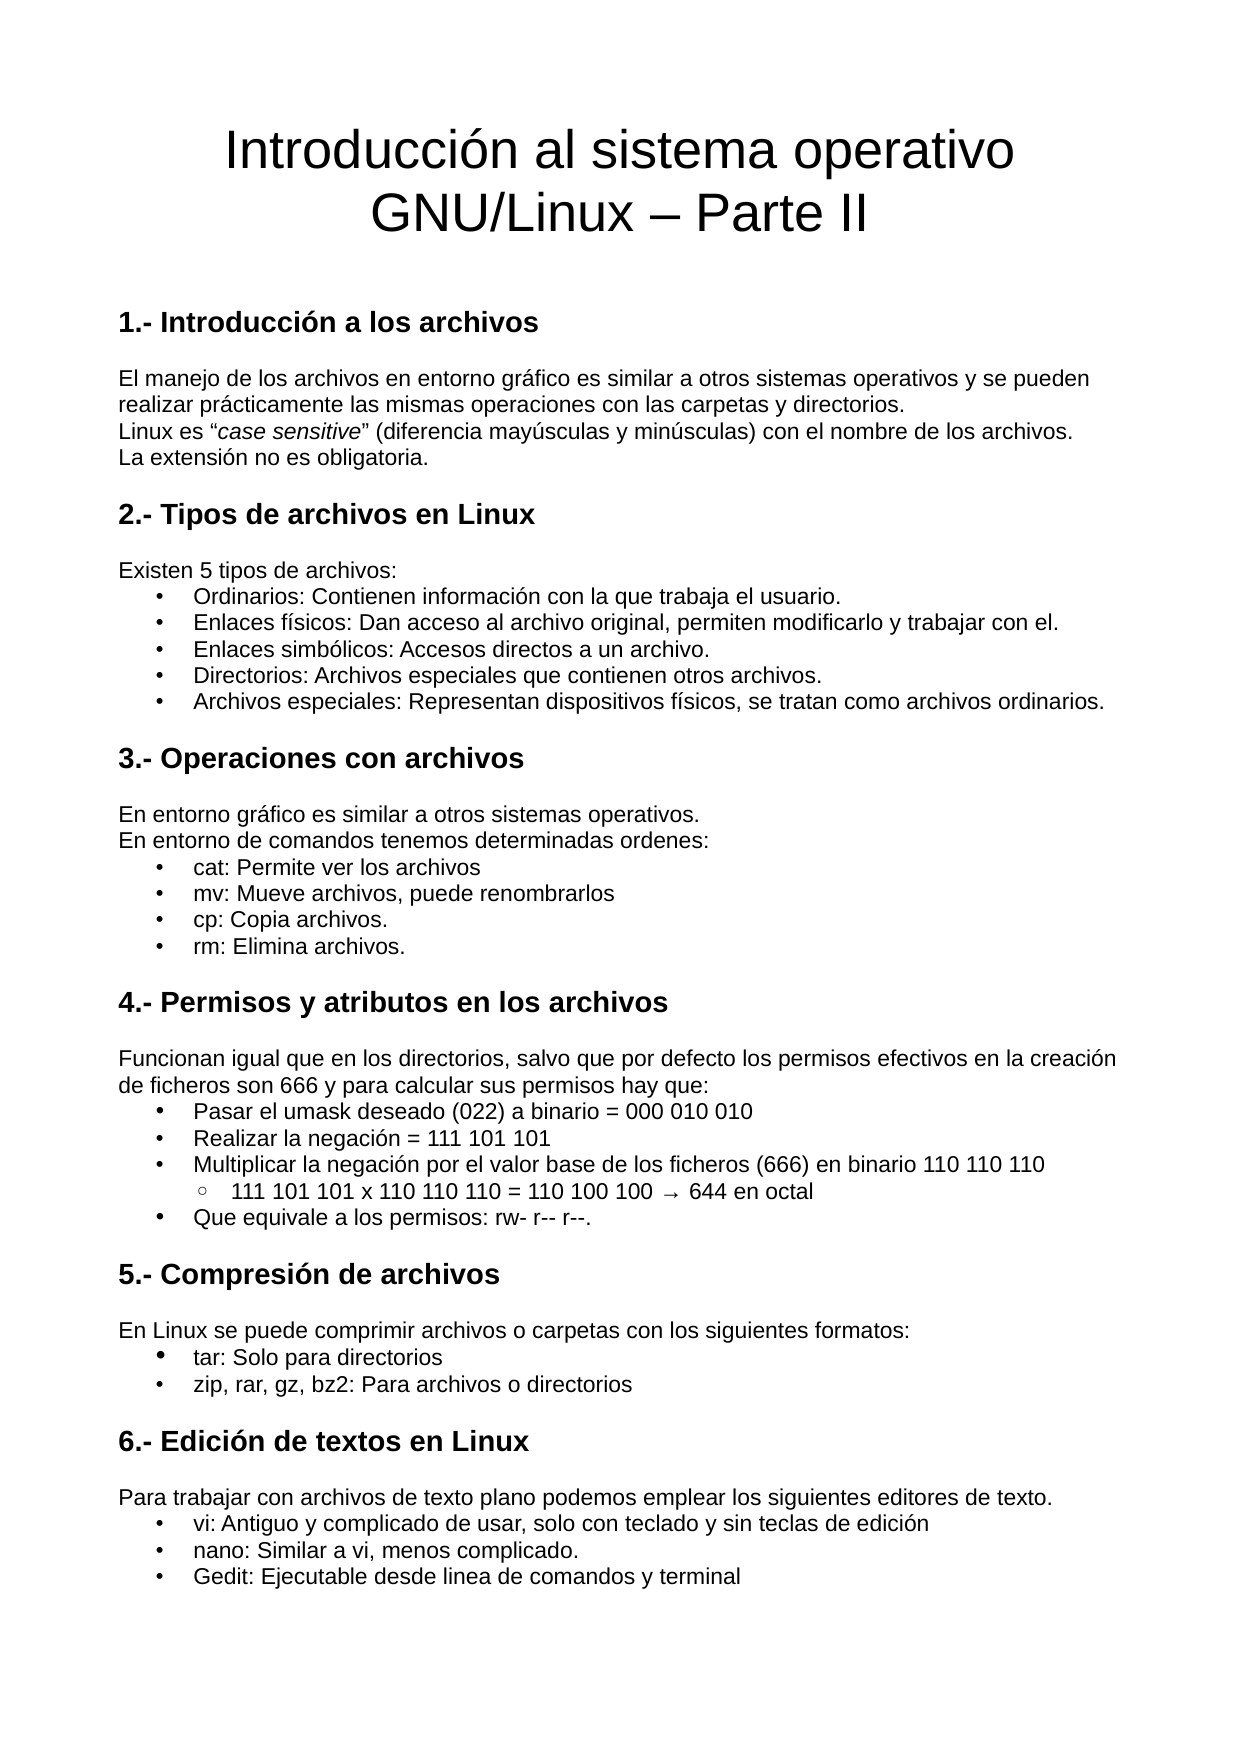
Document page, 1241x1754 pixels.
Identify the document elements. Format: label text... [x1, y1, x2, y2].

list Ordinarios: Contienen información con la que trabaja el usuario. [156, 583, 1122, 609]
text Para trabajar con archivos de texto plano podemos emplear los siguientes editores de texto. [118, 1484, 1122, 1510]
list tar: Solo para directorios [156, 1343, 1122, 1371]
list Pasar el umask deseado (022) a binario = 000 010 010 [156, 1098, 1122, 1125]
list cp: Copia archivos. [156, 906, 1122, 933]
list 111 101 101 x 110 110 110 = 110 100 100 → 644 en octal [193, 1178, 1122, 1204]
list Que equivale a los permisos: rw- r-- r--. [156, 1204, 1122, 1231]
text 3.- Operaciones con archivos [118, 741, 1122, 774]
text 2.- Tipos de archivos en Linux [118, 497, 1122, 530]
text En Linux se puede comprimir archivos o carpetas con los siguientes formatos: [118, 1317, 1122, 1343]
text Linux es “case sensitive” (diferencia mayúsculas y minúsculas) con el nombre de los archivos. [118, 418, 1122, 444]
text En entorno gráfico es similar a otros sistemas operativos. [118, 801, 1122, 827]
list vi: Antiguo y complicado de usar, solo con teclado y sin teclas de edición [156, 1510, 1122, 1537]
text En entorno de comandos tenemos determinadas ordenes: [118, 827, 1122, 854]
list mv: Mueve archivos, puede renombrarlos [156, 880, 1122, 906]
list Directorios: Archivos especiales que contienen otros archivos. [156, 662, 1122, 688]
list Enlaces simbólicos: Accesos directos a un archivo. [156, 636, 1122, 662]
text GNU/Linux – Parte II [118, 180, 1122, 243]
text Funcionan igual que en los directorios, salvo que por defecto los permisos efectivos en la creación de ficheros son 666 y para calcular sus permisos hay que: [118, 1045, 1122, 1098]
list cat: Permite ver los archivos [156, 854, 1122, 880]
list Realizar la negación = 111 101 101 [156, 1125, 1122, 1151]
text 1.- Introducción a los archivos [118, 305, 1122, 338]
text La extensión no es obligatoria. [118, 444, 1122, 470]
list nano: Similar a vi, menos complicado. [156, 1537, 1122, 1563]
list Gedit: Ejecutable desde linea de comandos y terminal [156, 1563, 1122, 1589]
text 5.- Compresión de archivos [118, 1257, 1122, 1291]
text El manejo de los archivos en entorno gráfico es similar a otros sistemas operativos y se pueden realizar prácticamente las mismas operaciones con las carpetas y directorios. [118, 365, 1122, 418]
list Multiplicar la negación por el valor base de los ficheros (666) en binario 110 110 110 [156, 1151, 1122, 1178]
list rm: Elimina archivos. [156, 933, 1122, 959]
list Enlaces físicos: Dan acceso al archivo original, permiten modificarlo y trabajar con el. [156, 609, 1122, 636]
text Introducción al sistema operativo [118, 118, 1122, 180]
text Existen 5 tipos de archivos: [118, 557, 1122, 583]
list Archivos especiales: Representan dispositivos físicos, se tratan como archivos ordinarios. [156, 688, 1122, 715]
text 4.- Permisos y atributos en los archivos [118, 985, 1122, 1019]
text 6.- Edición de textos en Linux [118, 1424, 1122, 1457]
list zip, rar, gz, bz2: Para archivos o directorios [156, 1371, 1122, 1398]
